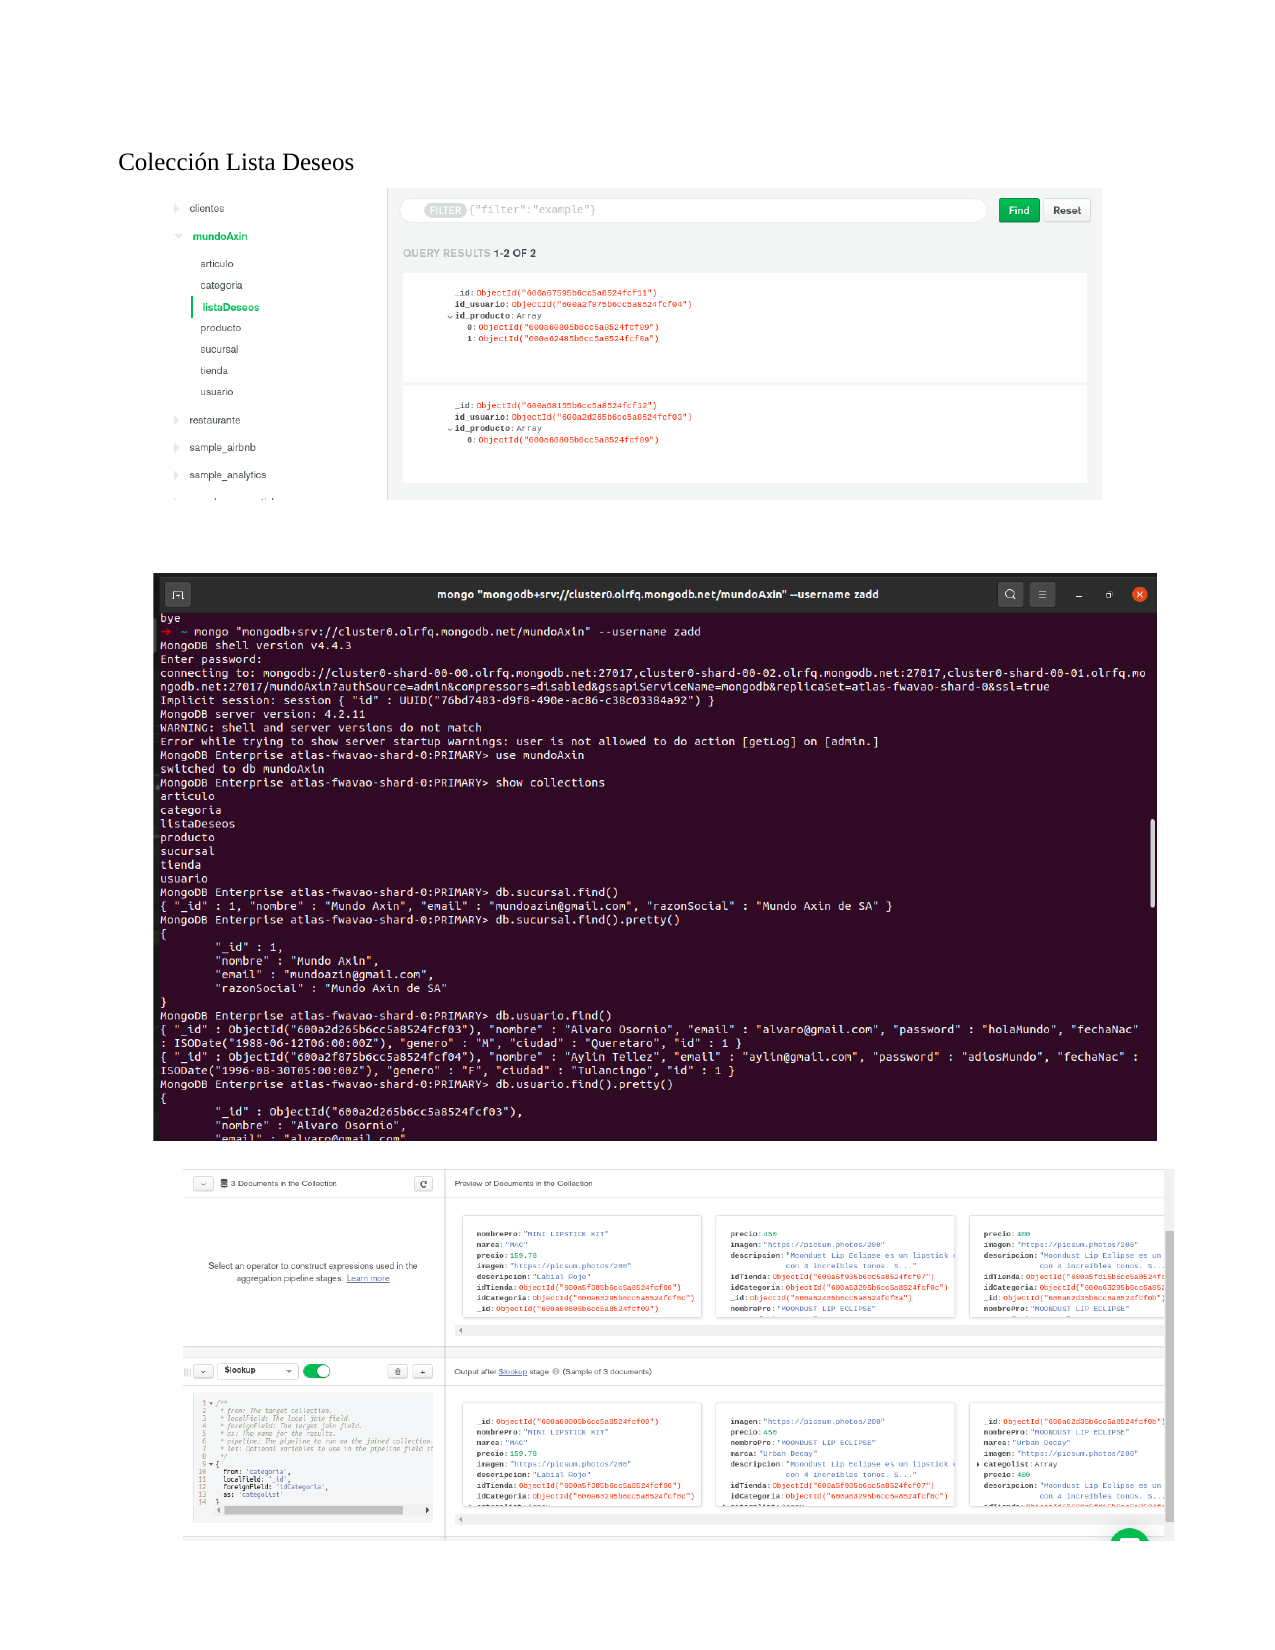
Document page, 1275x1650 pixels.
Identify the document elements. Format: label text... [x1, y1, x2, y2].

picture [162, 188, 1108, 500]
picture [153, 573, 1157, 1141]
picture [183, 1169, 1175, 1541]
text Colección Lista Deseos [118, 147, 1157, 176]
